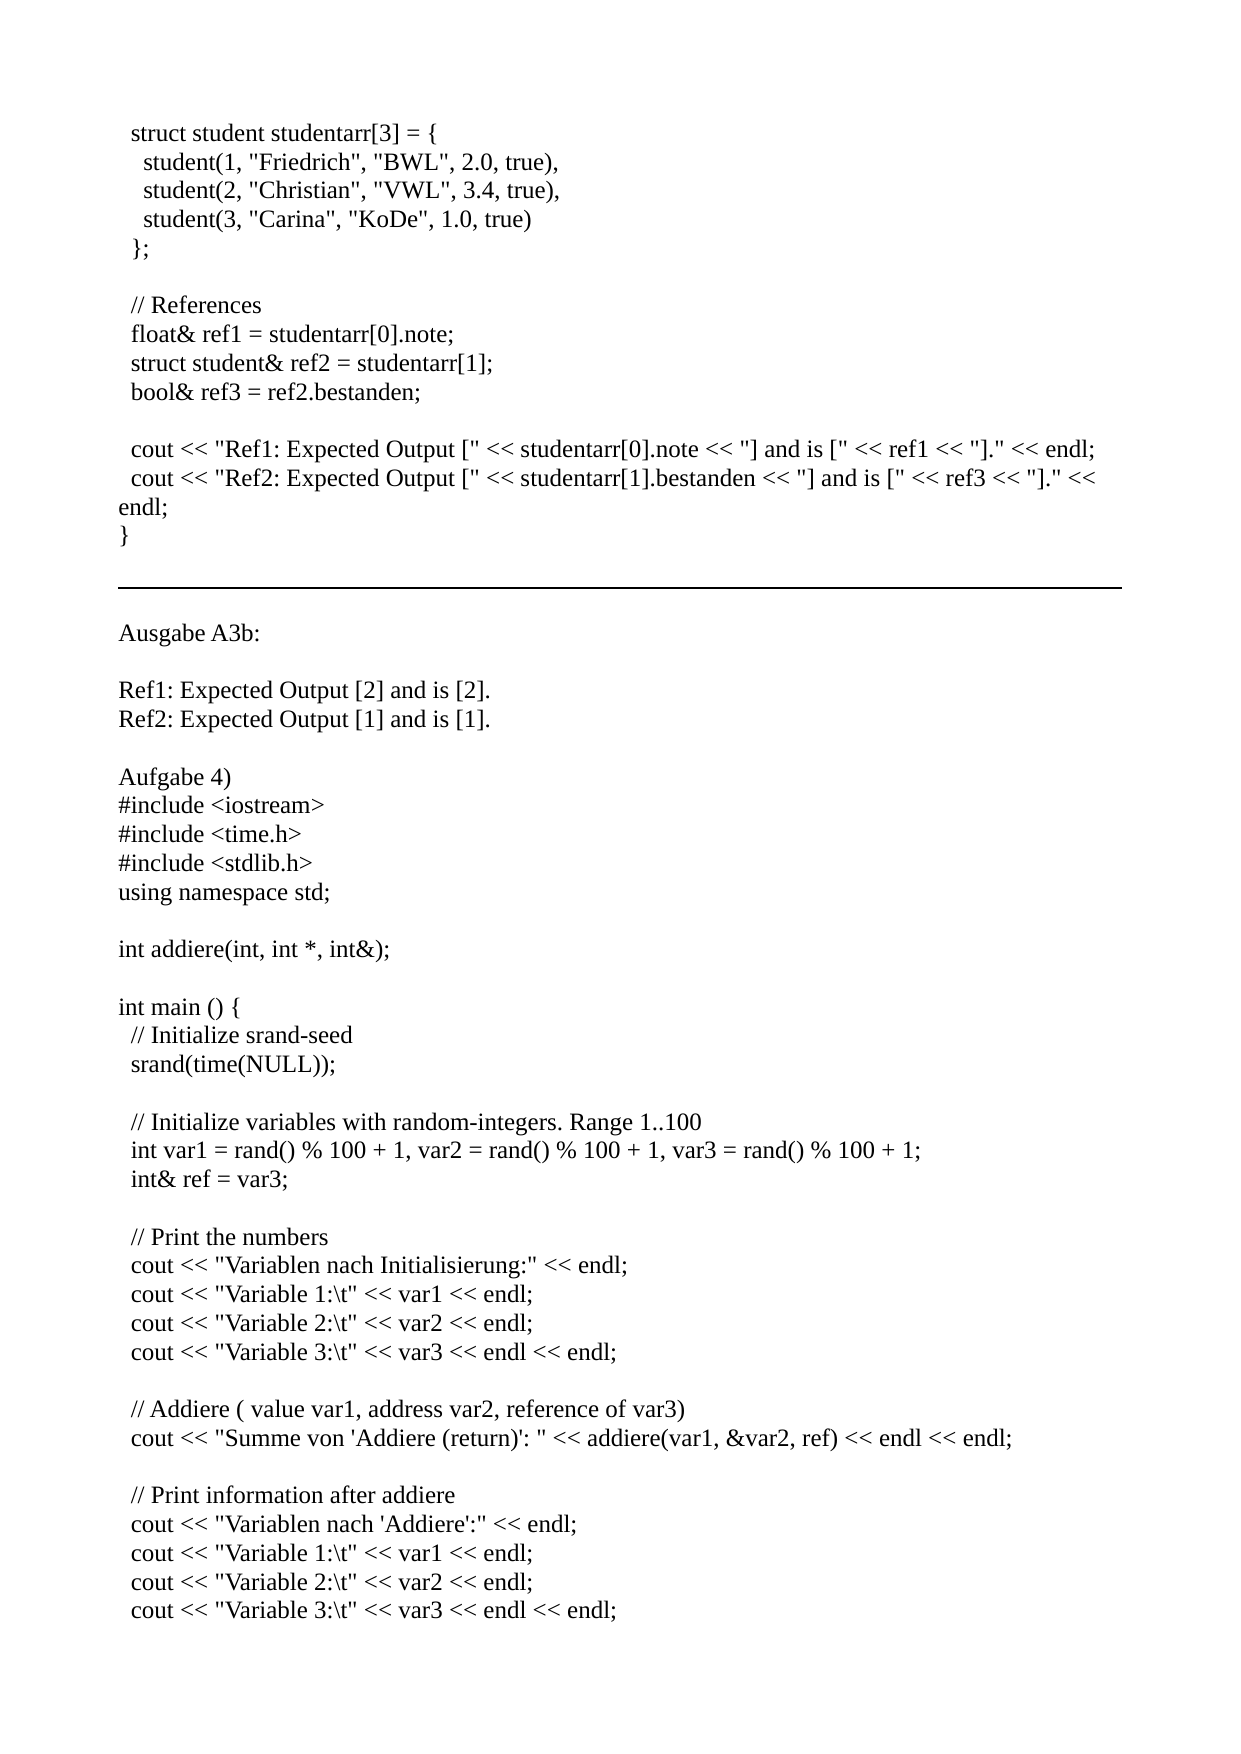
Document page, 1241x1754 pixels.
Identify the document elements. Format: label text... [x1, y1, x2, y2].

text #include <time.h> [118, 819, 1122, 848]
text srand(time(NULL)); [118, 1049, 1122, 1078]
text struct student studentarr[3] = { [118, 118, 1122, 147]
text cout << "Ref2: Expected Output [" << studentarr[1].bestanden << "] and is [" << ref3 << "]." << endl; [118, 463, 1122, 521]
text cout << "Ref1: Expected Output [" << studentarr[0].note << "] and is [" << ref1 << "]." << endl; [118, 434, 1122, 463]
text bool& ref3 = ref2.bestanden; [118, 377, 1122, 406]
text student(2, "Christian", "VWL", 3.4, true), [118, 176, 1122, 204]
text } [118, 521, 1122, 549]
text int main () { [118, 992, 1122, 1020]
text cout << "Variable 2:\t" << var2 << endl; [118, 1567, 1122, 1595]
text cout << "Variable 3:\t" << var3 << endl << endl; [118, 1595, 1122, 1624]
text cout << "Variable 1:\t" << var1 << endl; [118, 1538, 1122, 1567]
text cout << "Variable 3:\t" << var3 << endl << endl; [118, 1337, 1122, 1365]
text cout << "Variable 1:\t" << var1 << endl; [118, 1279, 1122, 1308]
text #include <stdlib.h> [118, 848, 1122, 877]
text // References [118, 291, 1122, 319]
text float& ref1 = studentarr[0].note; [118, 319, 1122, 348]
text }; [118, 233, 1122, 262]
text // Print the numbers [118, 1222, 1122, 1250]
text int& ref = var3; [118, 1164, 1122, 1193]
text cout << "Variable 2:\t" << var2 << endl; [118, 1308, 1122, 1337]
text // Initialize variables with random-integers. Range 1..100 [118, 1107, 1122, 1135]
text Ref2: Expected Output [1] and is [1]. [118, 704, 1122, 733]
text // Addiere ( value var1, address var2, reference of var3) [118, 1394, 1122, 1423]
text cout << "Variablen nach 'Addiere':" << endl; [118, 1509, 1122, 1538]
text #include <iostream> [118, 790, 1122, 819]
text int var1 = rand() % 100 + 1, var2 = rand() % 100 + 1, var3 = rand() % 100 + 1; [118, 1135, 1122, 1164]
text Ausgabe A3b: [118, 618, 1122, 647]
text Aufgabe 4) [118, 762, 1122, 790]
text struct student& ref2 = studentarr[1]; [118, 348, 1122, 377]
text int addiere(int, int *, int&); [118, 934, 1122, 963]
text // Initialize srand-seed [118, 1020, 1122, 1049]
text // Print information after addiere [118, 1480, 1122, 1509]
text cout << "Summe von 'Addiere (return)': " << addiere(var1, &var2, ref) << endl << endl; [118, 1423, 1122, 1452]
text using namespace std; [118, 877, 1122, 905]
text student(3, "Carina", "KoDe", 1.0, true) [118, 204, 1122, 233]
text cout << "Variablen nach Initialisierung:" << endl; [118, 1250, 1122, 1279]
text student(1, "Friedrich", "BWL", 2.0, true), [118, 147, 1122, 176]
text Ref1: Expected Output [2] and is [2]. [118, 675, 1122, 704]
